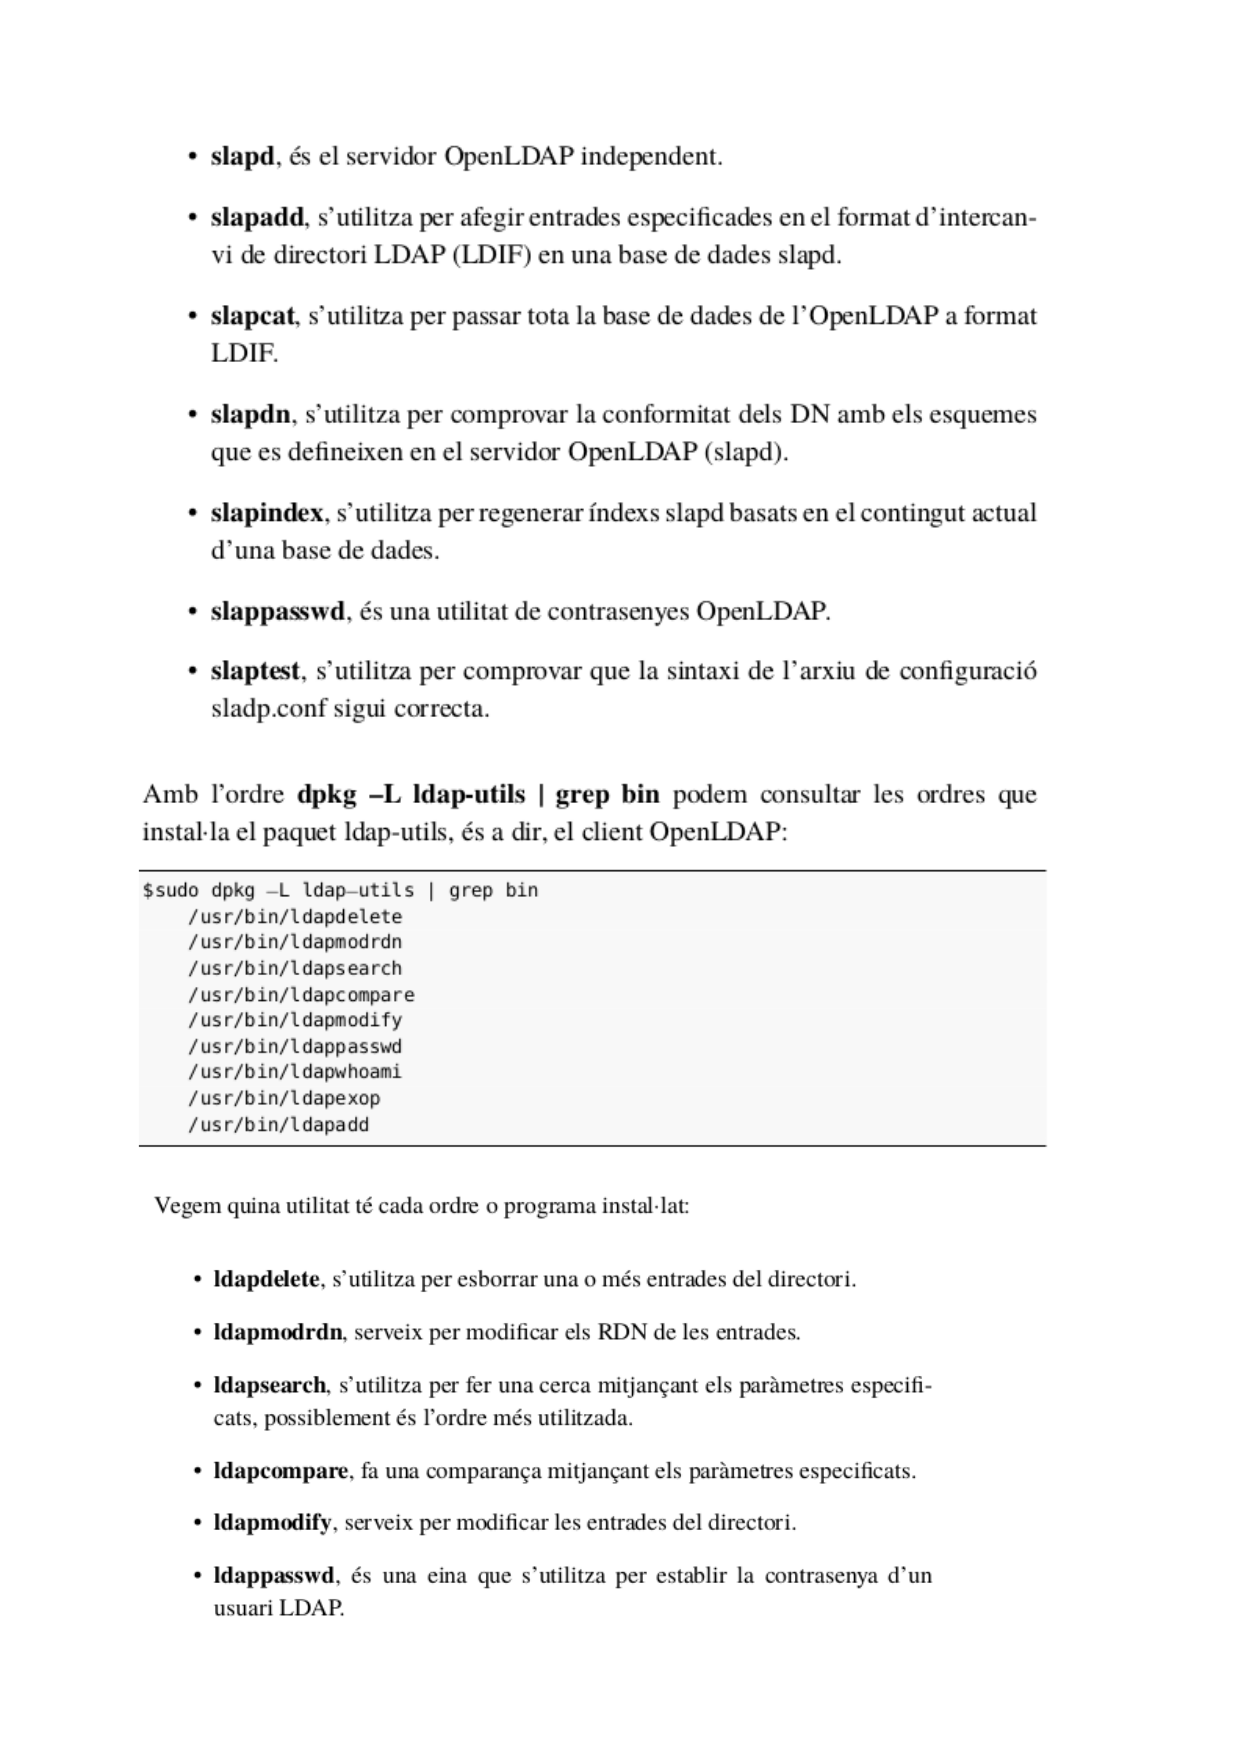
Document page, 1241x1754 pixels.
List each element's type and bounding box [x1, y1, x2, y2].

picture [138, 118, 1102, 1158]
picture [131, 1186, 986, 1636]
